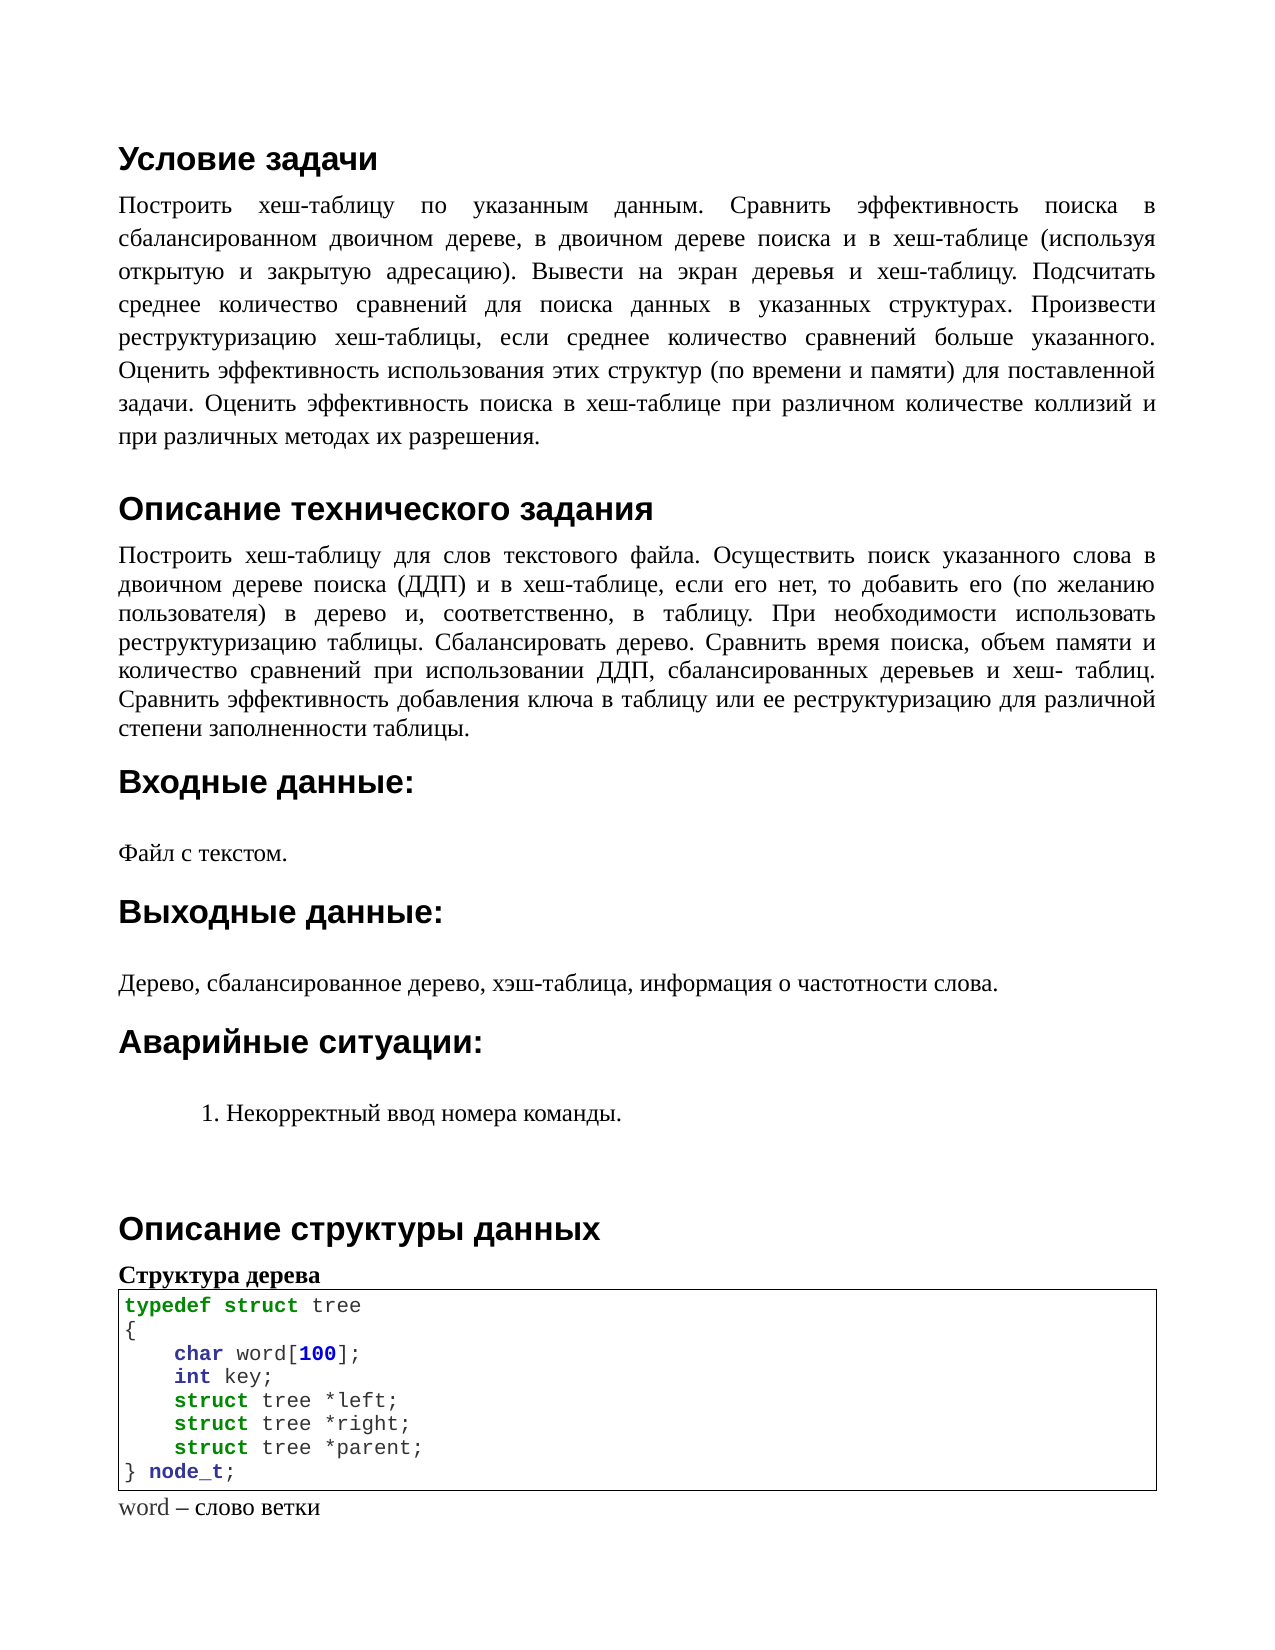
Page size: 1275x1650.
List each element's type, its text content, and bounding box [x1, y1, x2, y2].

text Построить хеш-таблицу по указанным данным. Сравнить эффективность поиска в сбалансированном двоичном дереве, в двоичном дереве поиска и в хеш-таблице (используя открытую и закрытую адресацию). Вывести на экран деревья и хеш-таблицу. Подсчитать среднее количество сравнений для поиска данных в указанных структурах. Произвести реструктуризацию хеш-таблицы, если среднее количество сравнений больше указанного. Оценить эффективность использования этих структур (по времени и памяти) для поставленной задачи. Оценить эффективность поиска в хеш-таблице при различном количестве коллизий и при различных методах их разрешения. [118, 190, 1157, 450]
text Структура дерева [118, 1260, 1157, 1288]
table_header typedef struct tree { char word[100]; int key; struct tree *left; struct tree *right; struct tree *parent; } node_t; [119, 1290, 1156, 1490]
subtitle Описание структуры данных [118, 1209, 1157, 1247]
subtitle Аварийные ситуации: [118, 1022, 1157, 1061]
text Построить хеш-таблицу для слов текстового файла. Осуществить поиск указанного слова в двоичном дереве поиска (ДДП) и в хеш-таблице, если его нет, то добавить его (по желанию пользователя) в дерево и, соответственно, в таблицу. При необходимости использовать реструктуризацию таблицы. Сбалансировать дерево. Сравнить время поиска, объем памяти и количество сравнений при использовании ДДП, сбалансированных деревьев и хеш- таблиц. Сравнить эффективность добавления ключа в таблицу или ее реструктуризацию для различной степени заполненности таблицы. [118, 540, 1157, 742]
text word – слово ветки [118, 1491, 1157, 1521]
list Файл с текстом. [118, 838, 1157, 867]
list 1. Некорректный ввод номера команды. [201, 1098, 1157, 1127]
subtitle Входные данные: [118, 762, 1157, 801]
list Дерево, сбалансированное дерево, хэш-таблица, информация о частотности слова. [118, 968, 1157, 997]
subtitle Условие задачи [118, 139, 1157, 177]
subtitle Выходные данные: [118, 892, 1157, 931]
subtitle Описание технического задания [118, 489, 1157, 528]
